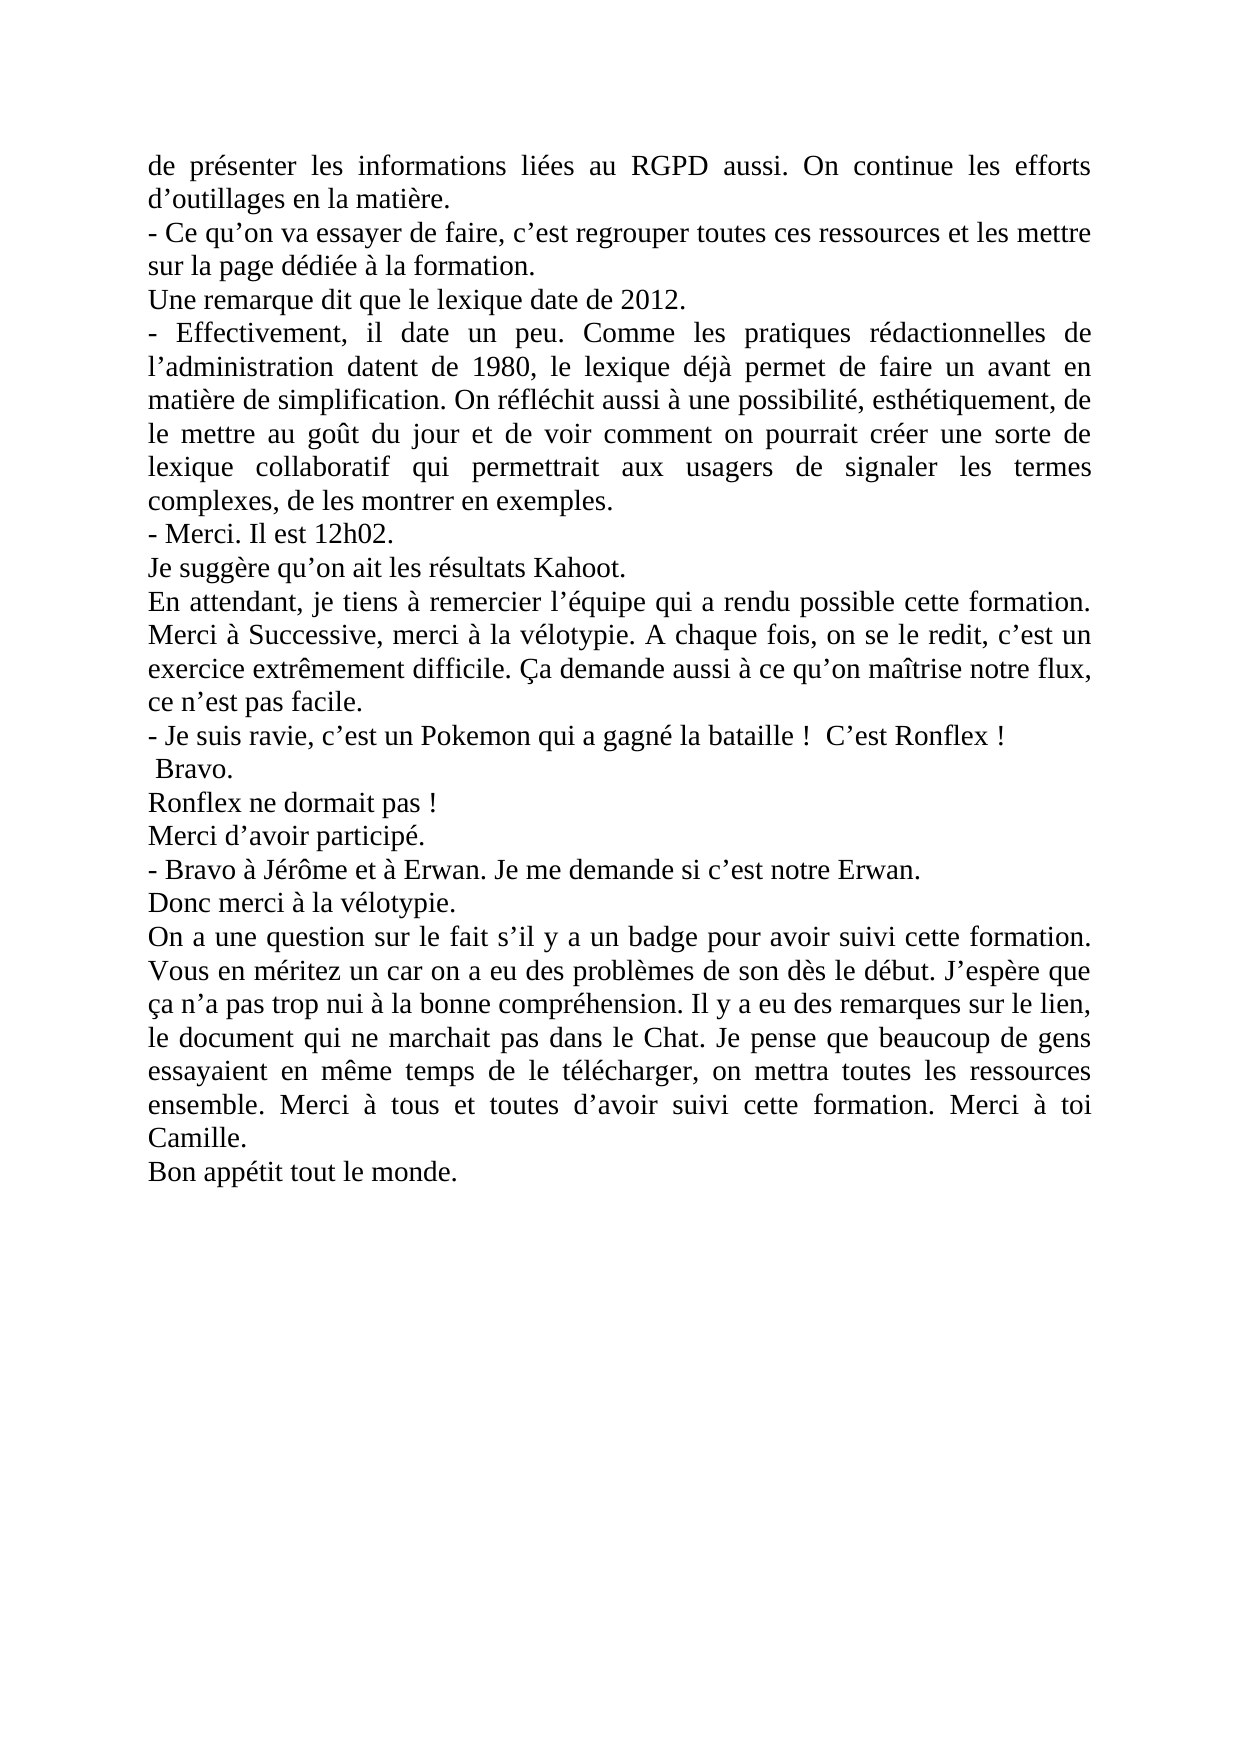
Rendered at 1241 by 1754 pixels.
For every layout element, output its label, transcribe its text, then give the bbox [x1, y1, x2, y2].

text - Merci. Il est 12h02. [148, 517, 1093, 550]
text Bravo. [148, 751, 1093, 785]
text Une remarque dit que le lexique date de 2012. [148, 282, 1093, 315]
text - Effectivement, il date un peu. Comme les pratiques rédactionnelles de l’administration datent de 1980, le lexique déjà permet de faire un avant en matière de simplification. On réfléchit aussi à une possibilité, esthétiquement, de le mettre au goût du jour et de voir comment on pourrait créer une sorte de lexique collaboratif qui permettrait aux usagers de signaler les termes complexes, de les montrer en exemples. [148, 315, 1093, 517]
text Bon appétit tout le monde. [148, 1154, 1093, 1187]
text de présenter les informations liées au RGPD aussi. On continue les efforts d’outillages en la matière. [148, 148, 1093, 215]
text - Bravo à Jérôme et à Erwan. Je me demande si c’est notre Erwan. [148, 852, 1093, 886]
text Je suggère qu’on ait les résultats Kahoot. [148, 550, 1093, 584]
text Merci d’avoir participé. [148, 818, 1093, 852]
text - Ce qu’on va essayer de faire, c’est regrouper toutes ces ressources et les mettre sur la page dédiée à la formation. [148, 215, 1093, 282]
text On a une question sur le fait s’il y a un badge pour avoir suivi cette formation. Vous en méritez un car on a eu des problèmes de son dès le début. J’espère que ça n’a pas trop nui à la bonne compréhension. Il y a eu des remarques sur le lien, le document qui ne marchait pas dans le Chat. Je pense que beaucoup de gens essayaient en même temps de le télécharger, on mettra toutes les ressources ensemble. Merci à tous et toutes d’avoir suivi cette formation. Merci à toi Camille. [148, 919, 1093, 1154]
text Ronflex ne dormait pas ! [148, 785, 1093, 818]
text En attendant, je tiens à remercier l’équipe qui a rendu possible cette formation. Merci à Successive, merci à la vélotypie. A chaque fois, on se le redit, c’est un exercice extrêmement difficile. Ça demande aussi à ce qu’on maîtrise notre flux, ce n’est pas facile. [148, 584, 1093, 718]
text - Je suis ravie, c’est un Pokemon qui a gagné la bataille ! C’est Ronflex ! [148, 718, 1093, 751]
text Donc merci à la vélotypie. [148, 886, 1093, 919]
